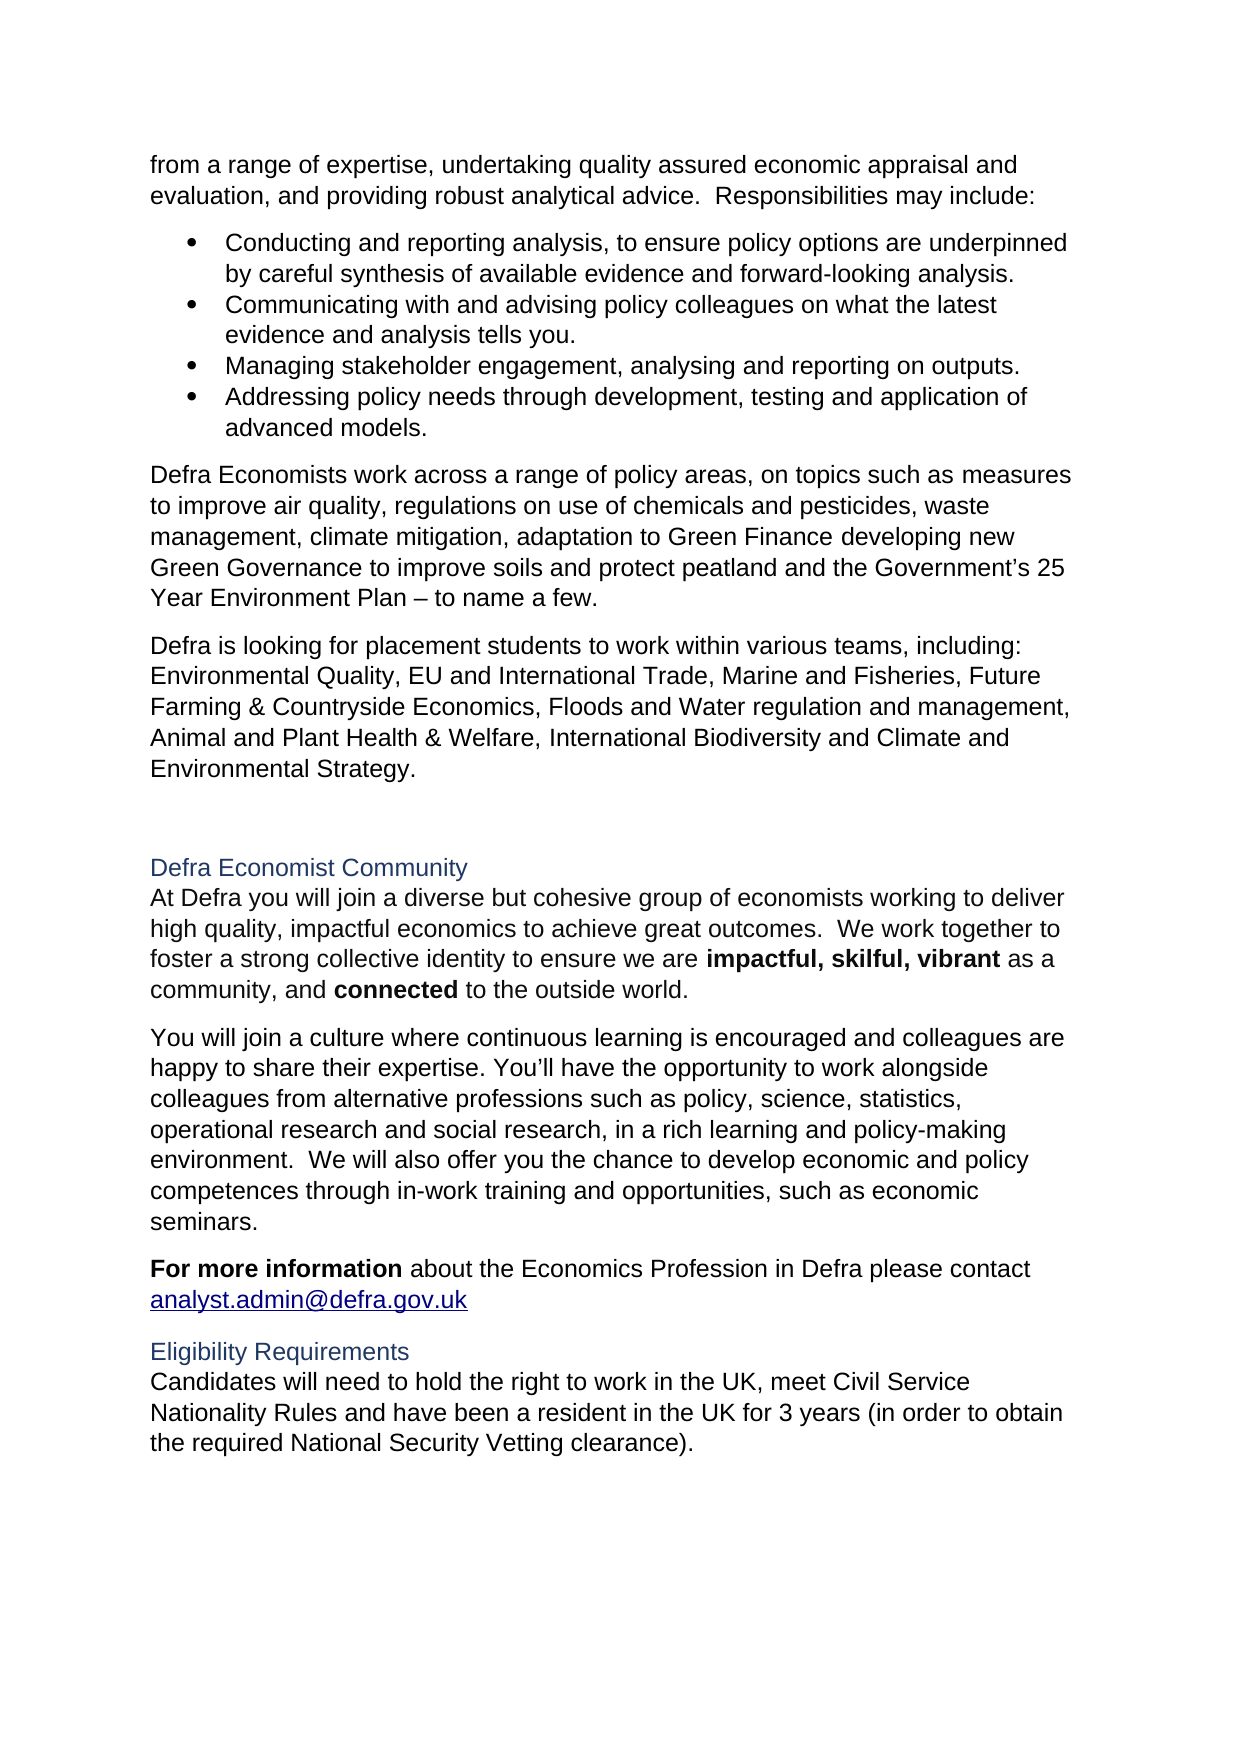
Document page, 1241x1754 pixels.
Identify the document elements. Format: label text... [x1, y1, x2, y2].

text At Defra you will join a diverse but cohesive group of economists working to deliver high quality, impactful economics to achieve great outcomes. We work together to foster a strong collective identity to ensure we are impactful, skilful, vibrant as a community, and connected to the outside world. [150, 883, 1090, 1004]
text You will join a culture where continuous learning is encouraged and colleagues are happy to share their expertise. You’ll have the opportunity to work alongside colleagues from alternative professions such as policy, science, statistics, operational research and social research, in a rich learning and policy-making environment. We will also offer you the chance to develop economic and policy competences through in-work training and opportunities, such as economic seminars. [150, 1022, 1090, 1236]
list Addressing policy needs through development, testing and application of advanced models. [187, 382, 1090, 442]
text Candidates will need to hold the right to work in the UK, meet Civil Service Nationality Rules and have been a resident in the UK for 3 years (in order to obtain the required National Security Vetting clearance). [150, 1367, 1090, 1457]
list Communicating with and advising policy colleagues on what the latest evidence and analysis tells you. [187, 290, 1090, 349]
subtitle Defra Economist Community [150, 852, 1090, 881]
text Defra Economists work across a range of policy areas, on topics such as measures to improve air quality, regulations on use of chemicals and pesticides, waste management, climate mitigation, adaptation to Green Finance developing new Green Governance to improve soils and protect peatland and the Government’s 25 Year Environment Plan – to name a few. [150, 460, 1090, 612]
subtitle Eligibility Requirements [150, 1337, 1090, 1365]
text from a range of expertise, undertaking quality assured economic appraisal and evaluation, and providing robust analytical advice. Responsibilities may include: [150, 150, 1090, 209]
list Conducting and reporting analysis, to ensure policy options are underpinned by careful synthesis of available evidence and forward-looking analysis. [187, 228, 1090, 288]
text Defra is looking for placement students to work within various teams, including: Environmental Quality, EU and International Trade, Marine and Fisheries, Future Farming & Countryside Economics, Floods and Water regulation and management, Animal and Plant Health & Welfare, International Biodiversity and Climate and Environmental Strategy. [150, 631, 1090, 782]
list Managing stakeholder engagement, analysing and reporting on outputs. [187, 351, 1090, 380]
text For more information about the Economics Profession in Defra please contact analyst.admin@defra.gov.uk [150, 1254, 1090, 1314]
